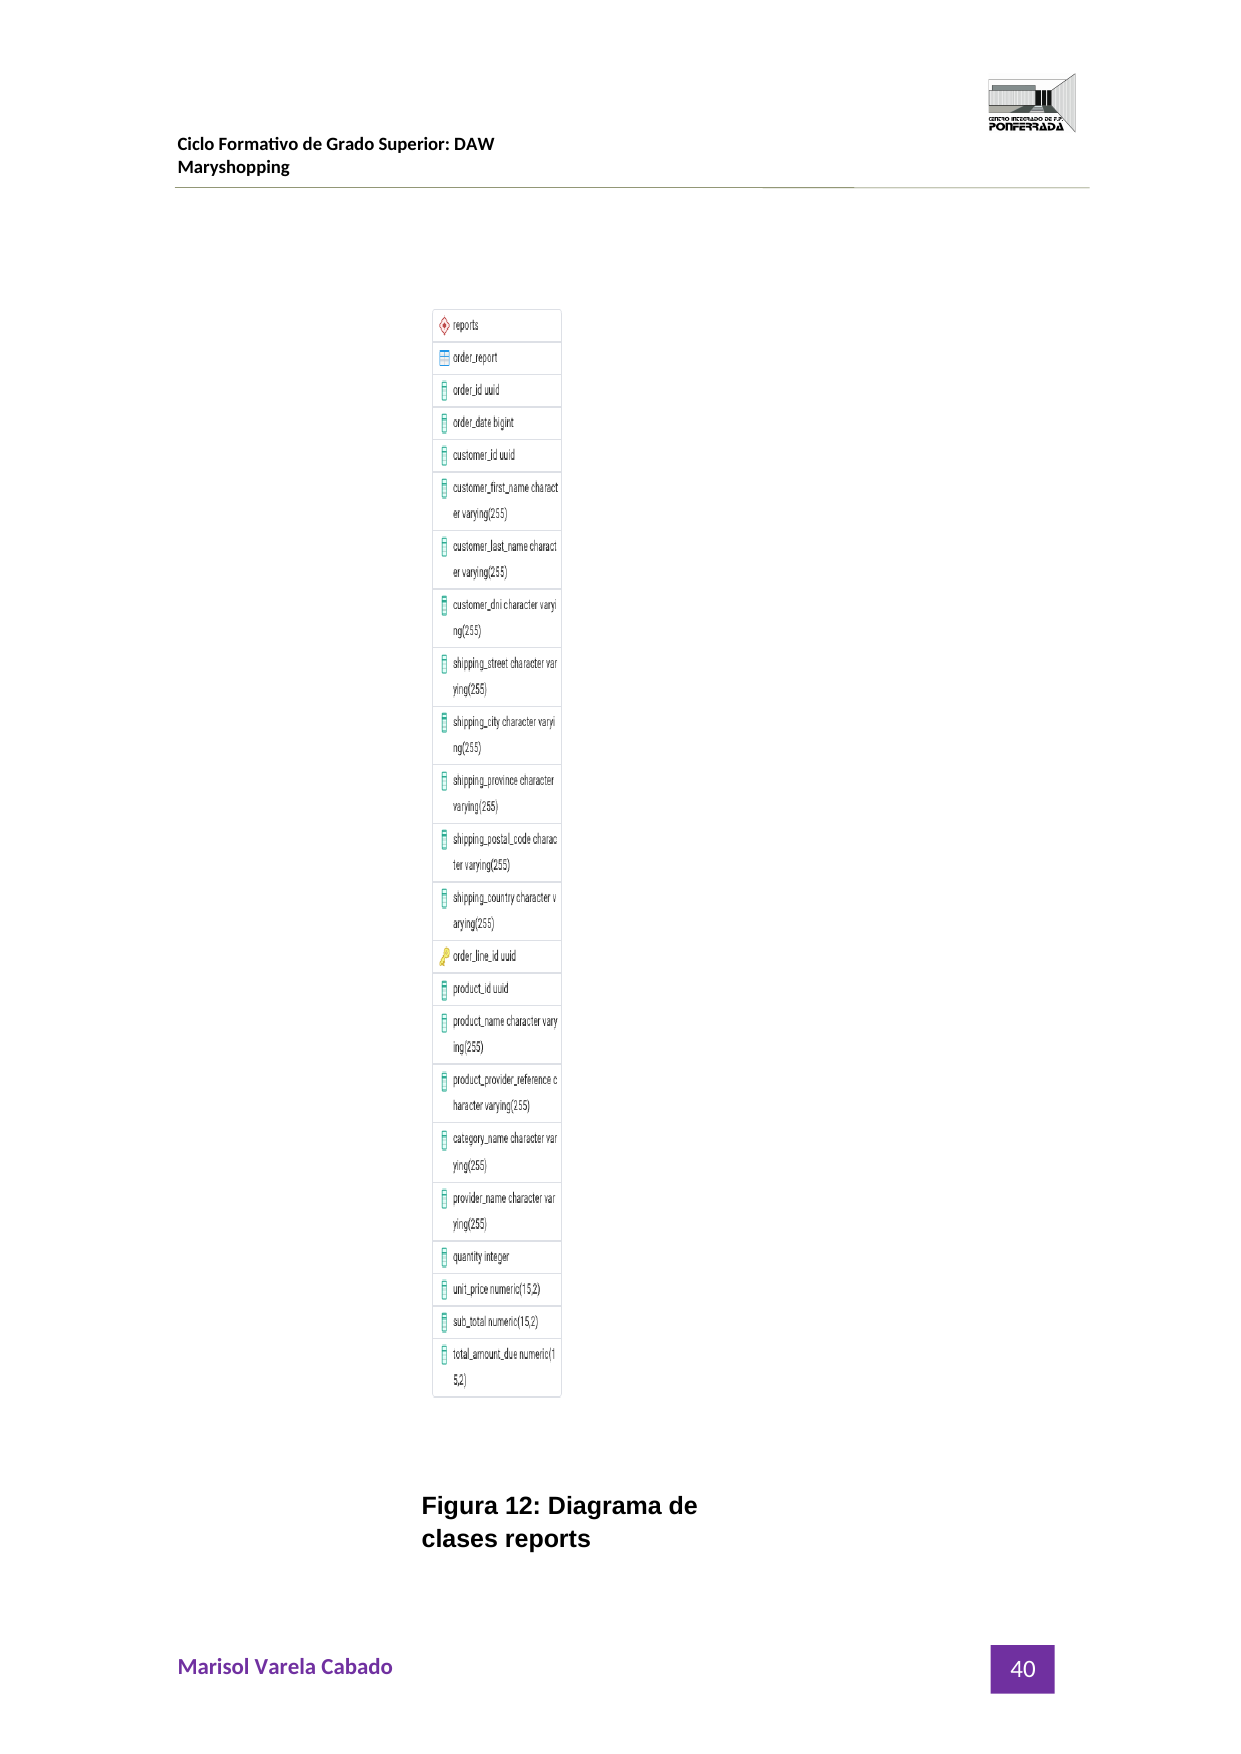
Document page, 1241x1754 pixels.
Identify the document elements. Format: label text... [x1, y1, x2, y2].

text Figura 12: Diagrama de clases reports [421, 276, 759, 1553]
